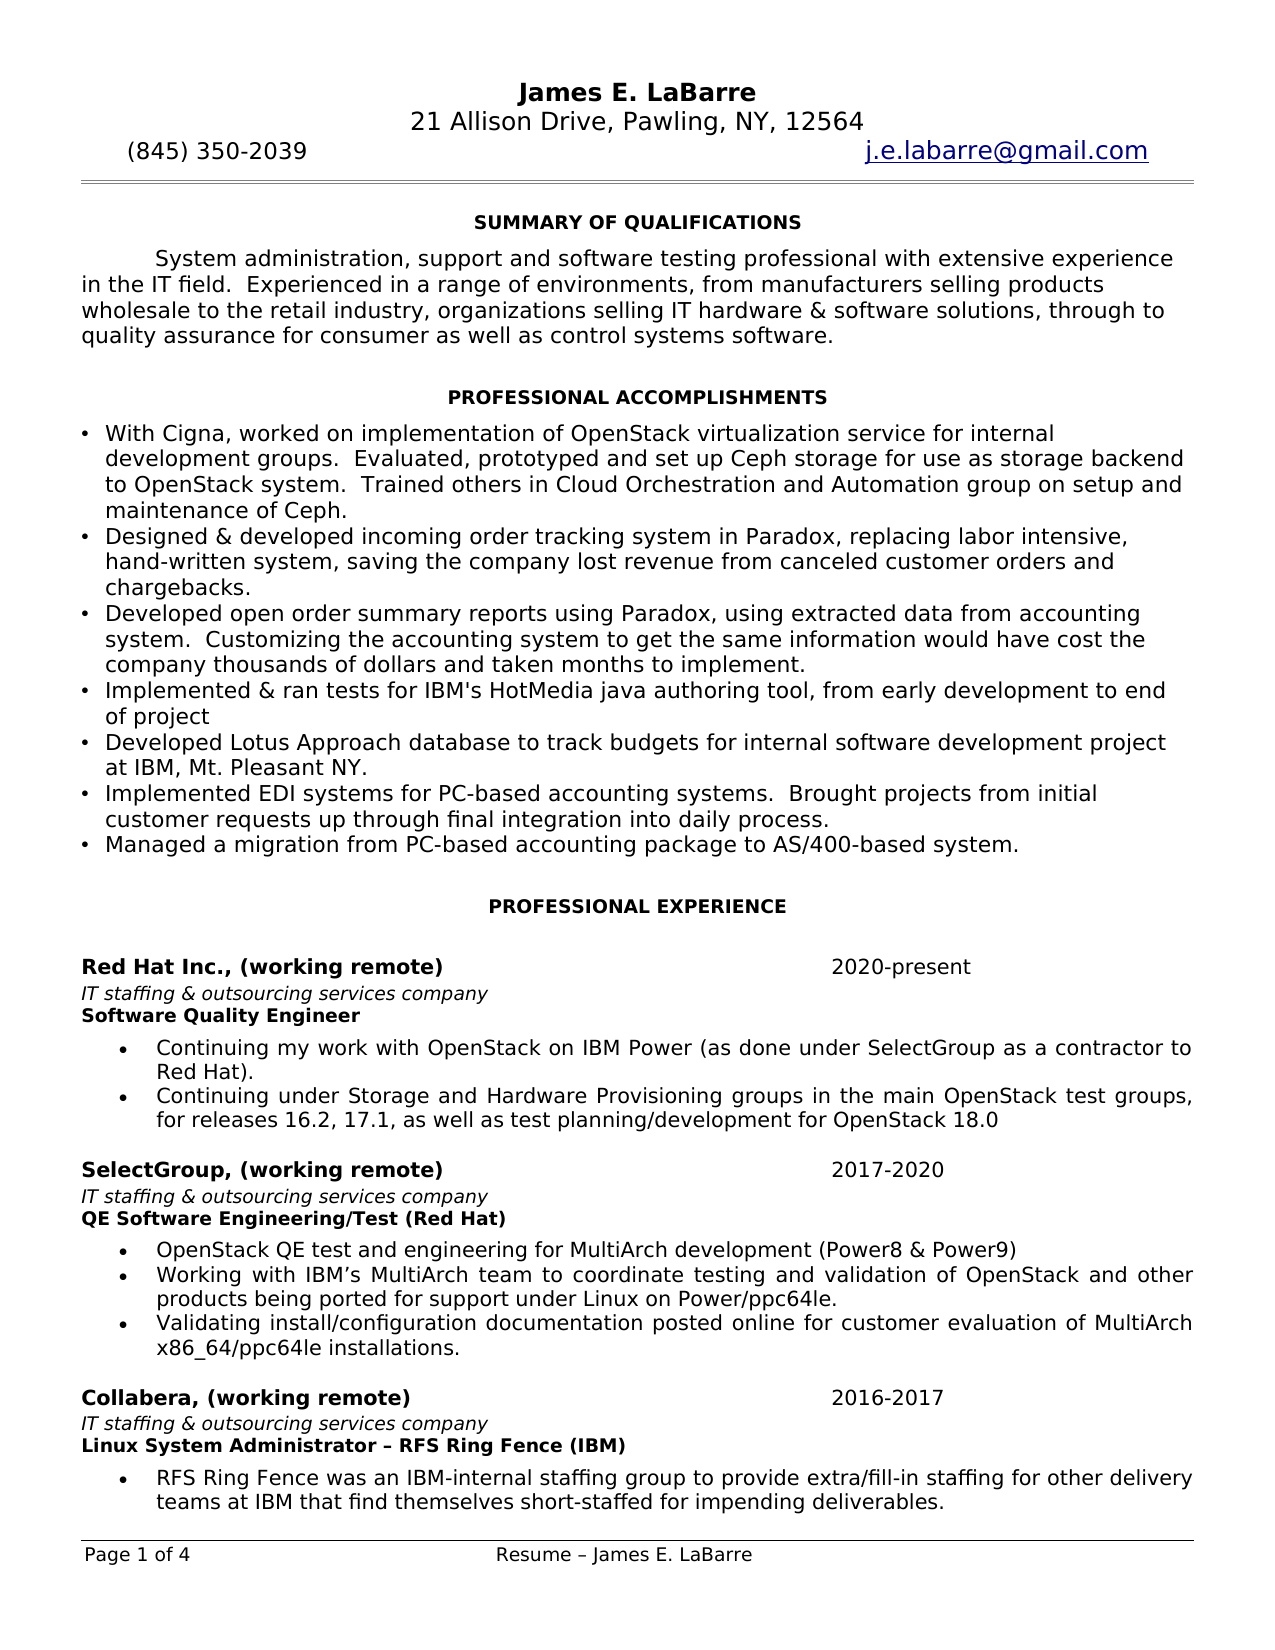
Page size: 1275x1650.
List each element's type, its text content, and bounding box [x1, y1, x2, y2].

text (845) 350-2039 j.e.labarre@gmail.com [81, 137, 1194, 166]
list Working with IBM’s MultiArch team to coordinate testing and validation of OpenStack and other products being ported for support under Linux on Power/ppc64le. [118, 1263, 1194, 1311]
list OpenStack QE test and engineering for MultiArch development (Power8 & Power9) [118, 1239, 1194, 1263]
text Linux System Administrator – RFS Ring Fence (IBM) [81, 1435, 1194, 1457]
list RFS Ring Fence was an IBM-internal staffing group to provide extra/fill-in staffing for other delivery teams at IBM that find themselves short-staffed for impending deliverables. [118, 1466, 1194, 1514]
list Developed open order summary reports using Paradox, using extracted data from accounting system. Customizing the accounting system to get the same information would have cost the company thousands of dollars and taken months to implement. [81, 601, 1194, 678]
text IT staffing & outsourcing services company [81, 1183, 1194, 1208]
list Continuing my work with OpenStack on IBM Power (as done under SelectGroup as a contractor to Red Hat). [118, 1036, 1194, 1084]
text SUMMARY OF QUALIFICATIONS [81, 212, 1194, 234]
text Software Quality Engineer [81, 1005, 1194, 1027]
list Continuing under Storage and Hardware Provisioning groups in the main OpenStack test groups, for releases 16.2, 17.1, as well as test planning/development for OpenStack 18.0 [118, 1084, 1194, 1133]
text 21 Allison Drive, Pawling, NY, 12564 [81, 107, 1194, 137]
list Implemented EDI systems for PC-based accounting systems. Brought projects from initial customer requests up through final integration into daily process. [81, 781, 1194, 832]
text IT staffing & outsourcing services company [81, 980, 1194, 1005]
subtitle Collabera, (working remote) 2016-2017 [81, 1386, 1194, 1410]
list With Cigna, worked on implementation of OpenStack virtualization service for internal development groups. Evaluated, prototyped and set up Ceph storage for use as storage backend to OpenStack system. Trained others in Cloud Orchestration and Automation group on setup and maintenance of Ceph. [81, 421, 1194, 523]
list Managed a migration from PC-based accounting package to AS/400-based system. [81, 832, 1194, 858]
text QE Software Engineering/Test (Red Hat) [81, 1208, 1194, 1230]
list Developed Lotus Approach database to track budgets for internal software development project at IBM, Mt. Pleasant NY. [81, 729, 1194, 781]
text PROFESSIONAL ACCOMPLISHMENTS [81, 387, 1194, 409]
subtitle SelectGroup, (working remote) 2017-2020 [81, 1158, 1194, 1183]
subtitle Red Hat Inc., (working remote) 2020-present [81, 955, 1194, 980]
text PROFESSIONAL EXPERIENCE [81, 896, 1194, 918]
text James E. LaBarre [81, 78, 1194, 107]
text IT staffing & outsourcing services company [81, 1410, 1194, 1435]
text System administration, support and software testing professional with extensive experience in the IT field. Experienced in a range of environments, from manufacturers selling products wholesale to the retail industry, organizations selling IT hardware & software solutions, through to quality assurance for consumer as well as control systems software. [81, 246, 1194, 349]
list Validating install/configuration documentation posted online for customer evaluation of MultiArch x86_64/ppc64le installations. [118, 1311, 1194, 1360]
list Implemented & ran tests for IBM's HotMedia java authoring tool, from early development to end of project [81, 678, 1194, 729]
list Designed & developed incoming order tracking system in Paradox, replacing labor intensive, hand-written system, saving the company lost revenue from canceled customer orders and chargebacks. [81, 523, 1194, 601]
